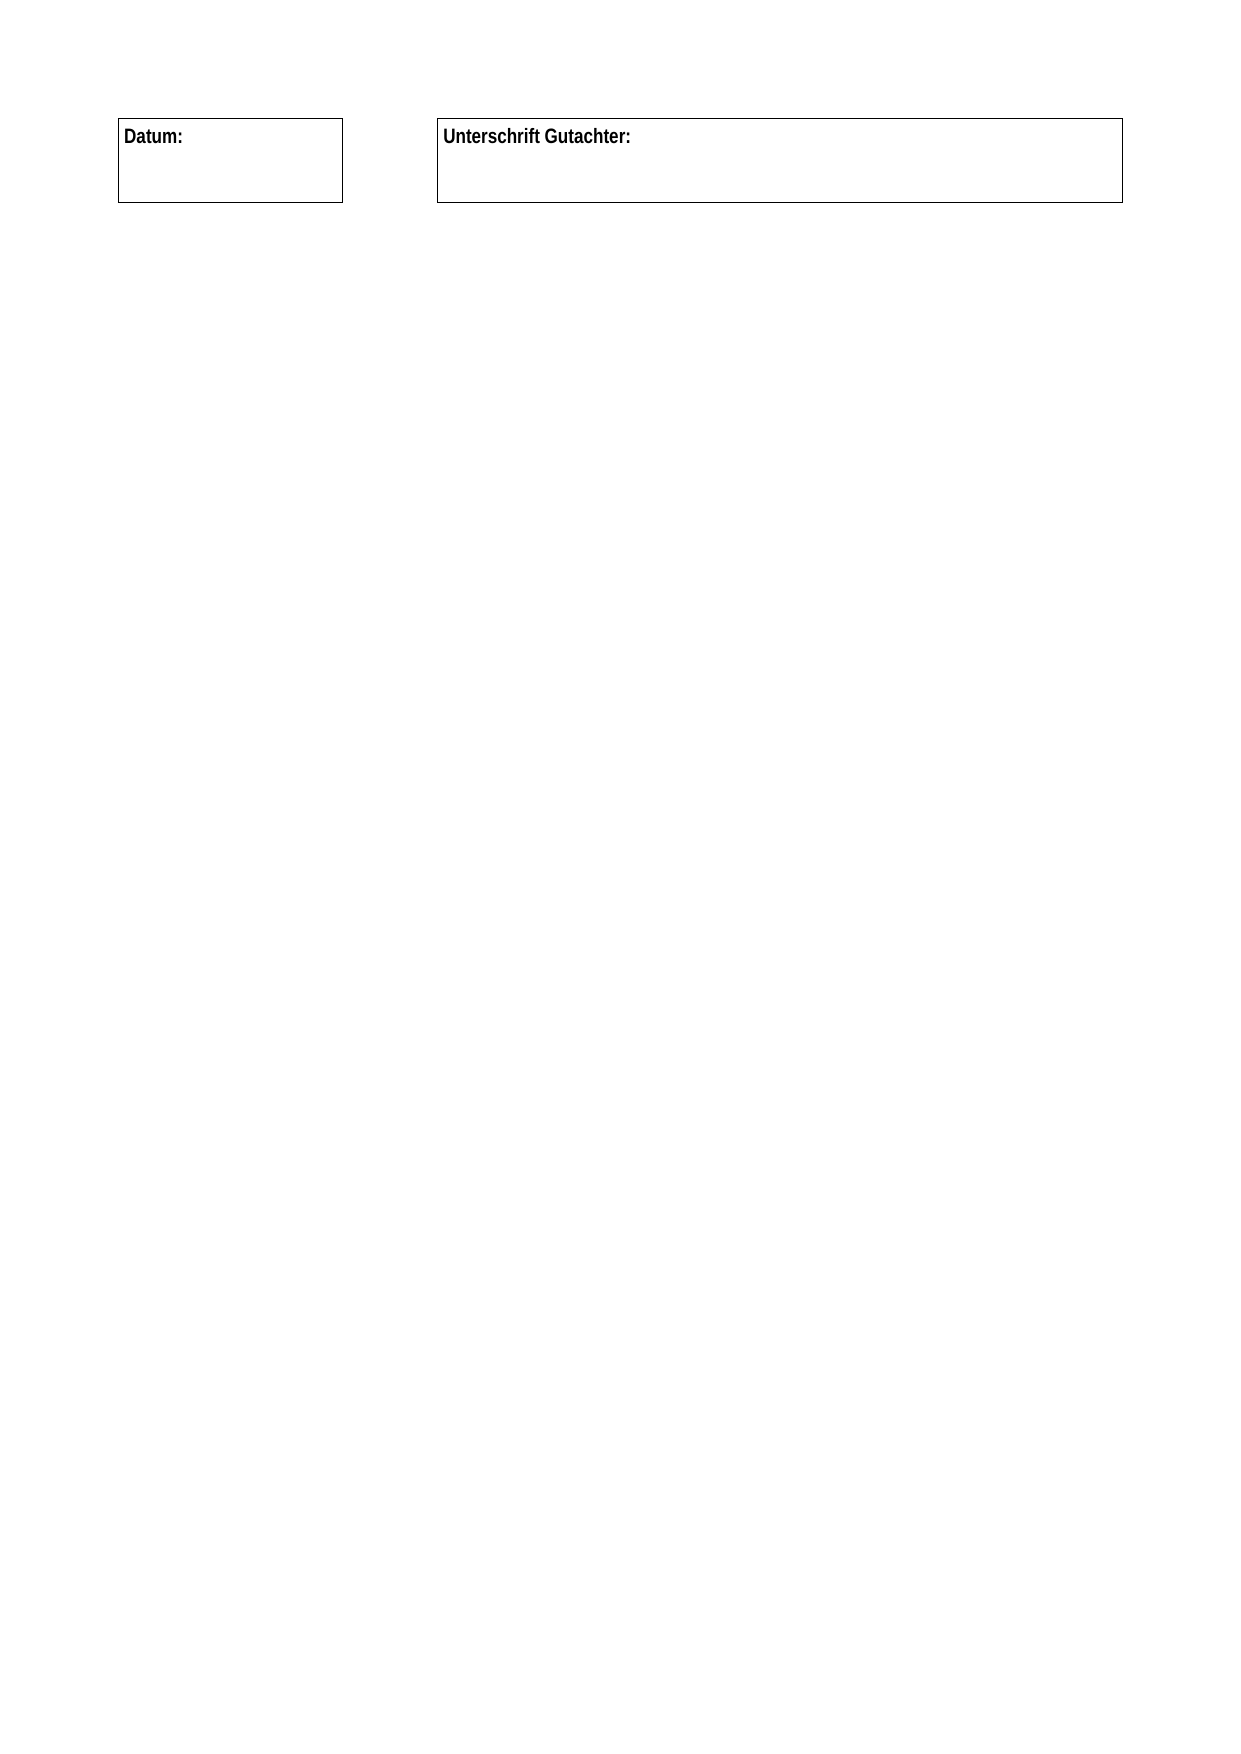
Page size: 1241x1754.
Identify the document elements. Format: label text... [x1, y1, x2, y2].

table_header Datum: [119, 119, 342, 202]
table_header [343, 118, 437, 202]
table_header Unterschrift Gutachter: [438, 119, 1122, 202]
